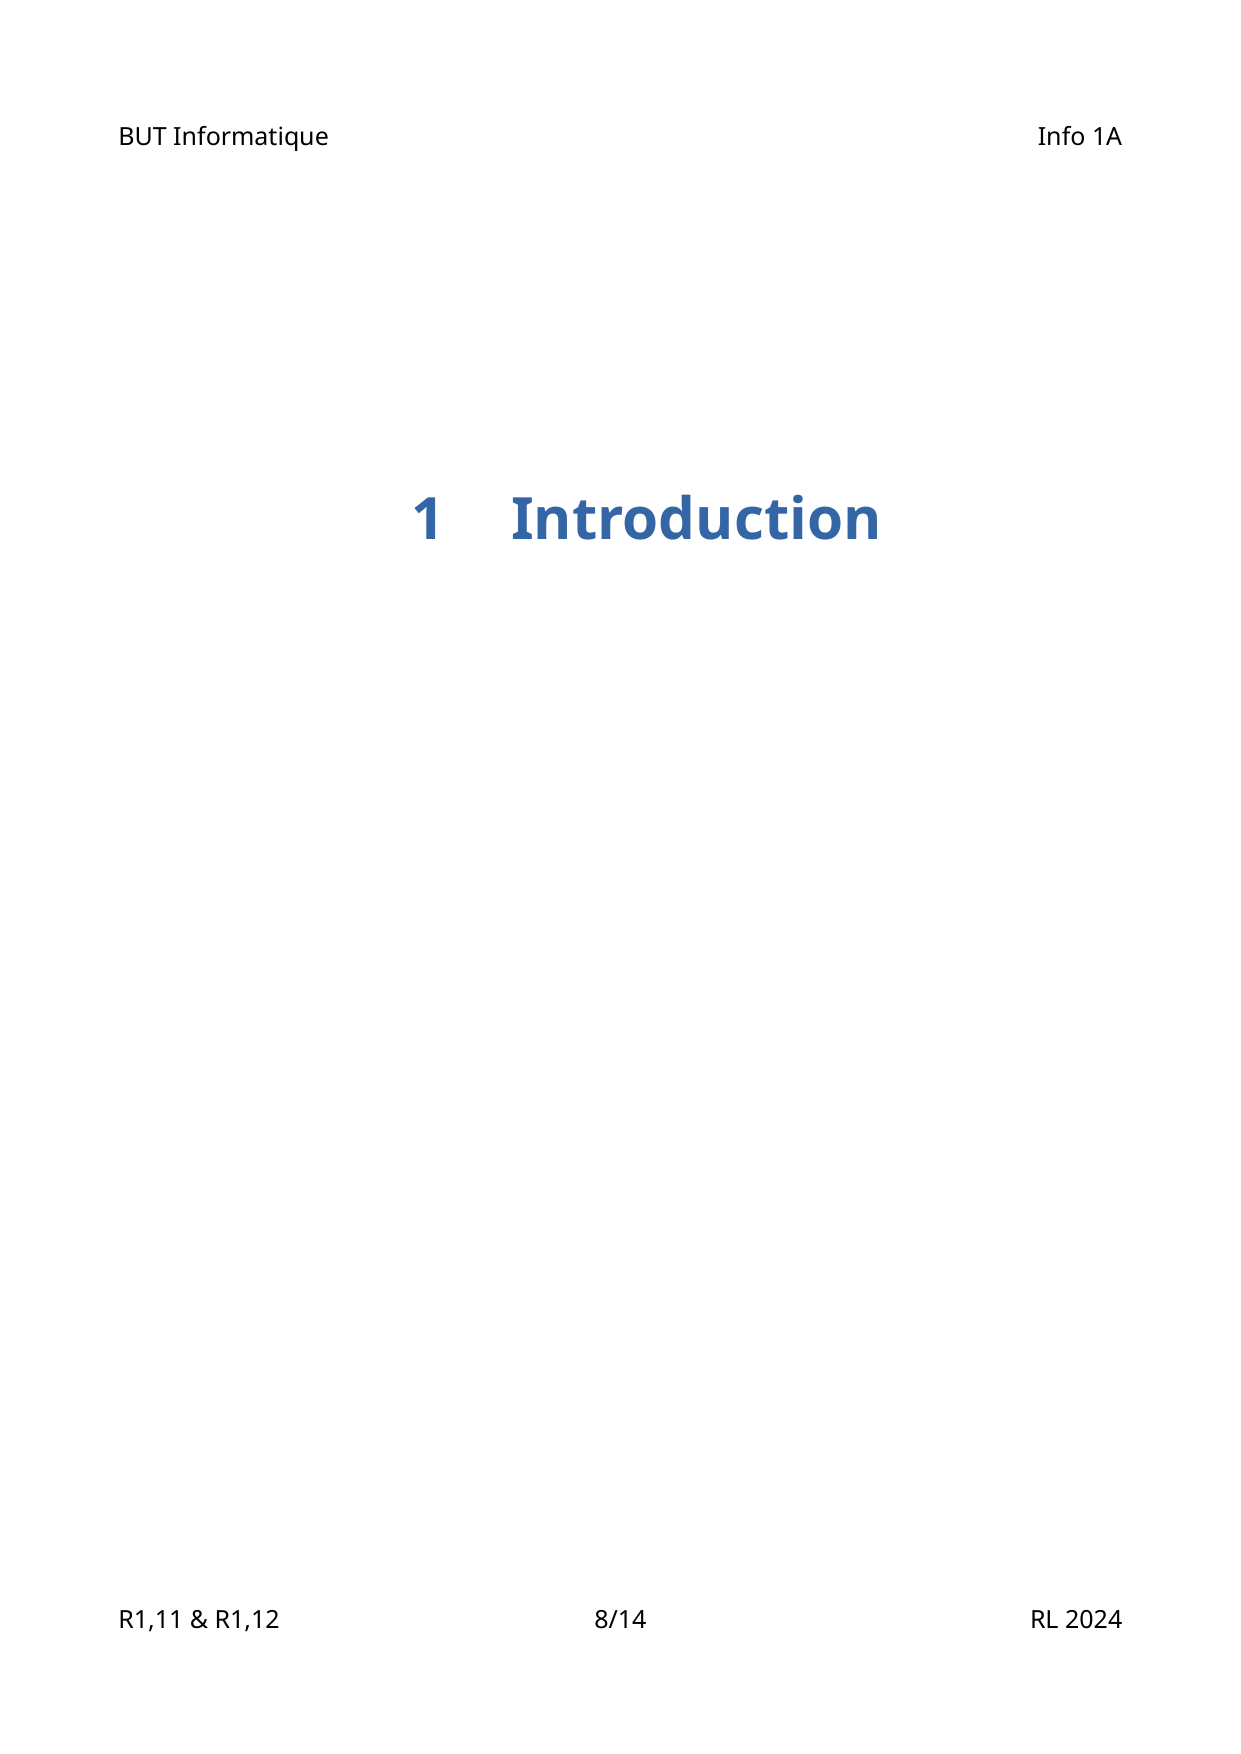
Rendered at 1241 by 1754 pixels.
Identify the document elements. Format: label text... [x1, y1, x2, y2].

subtitle Introduction [155, 477, 1122, 556]
